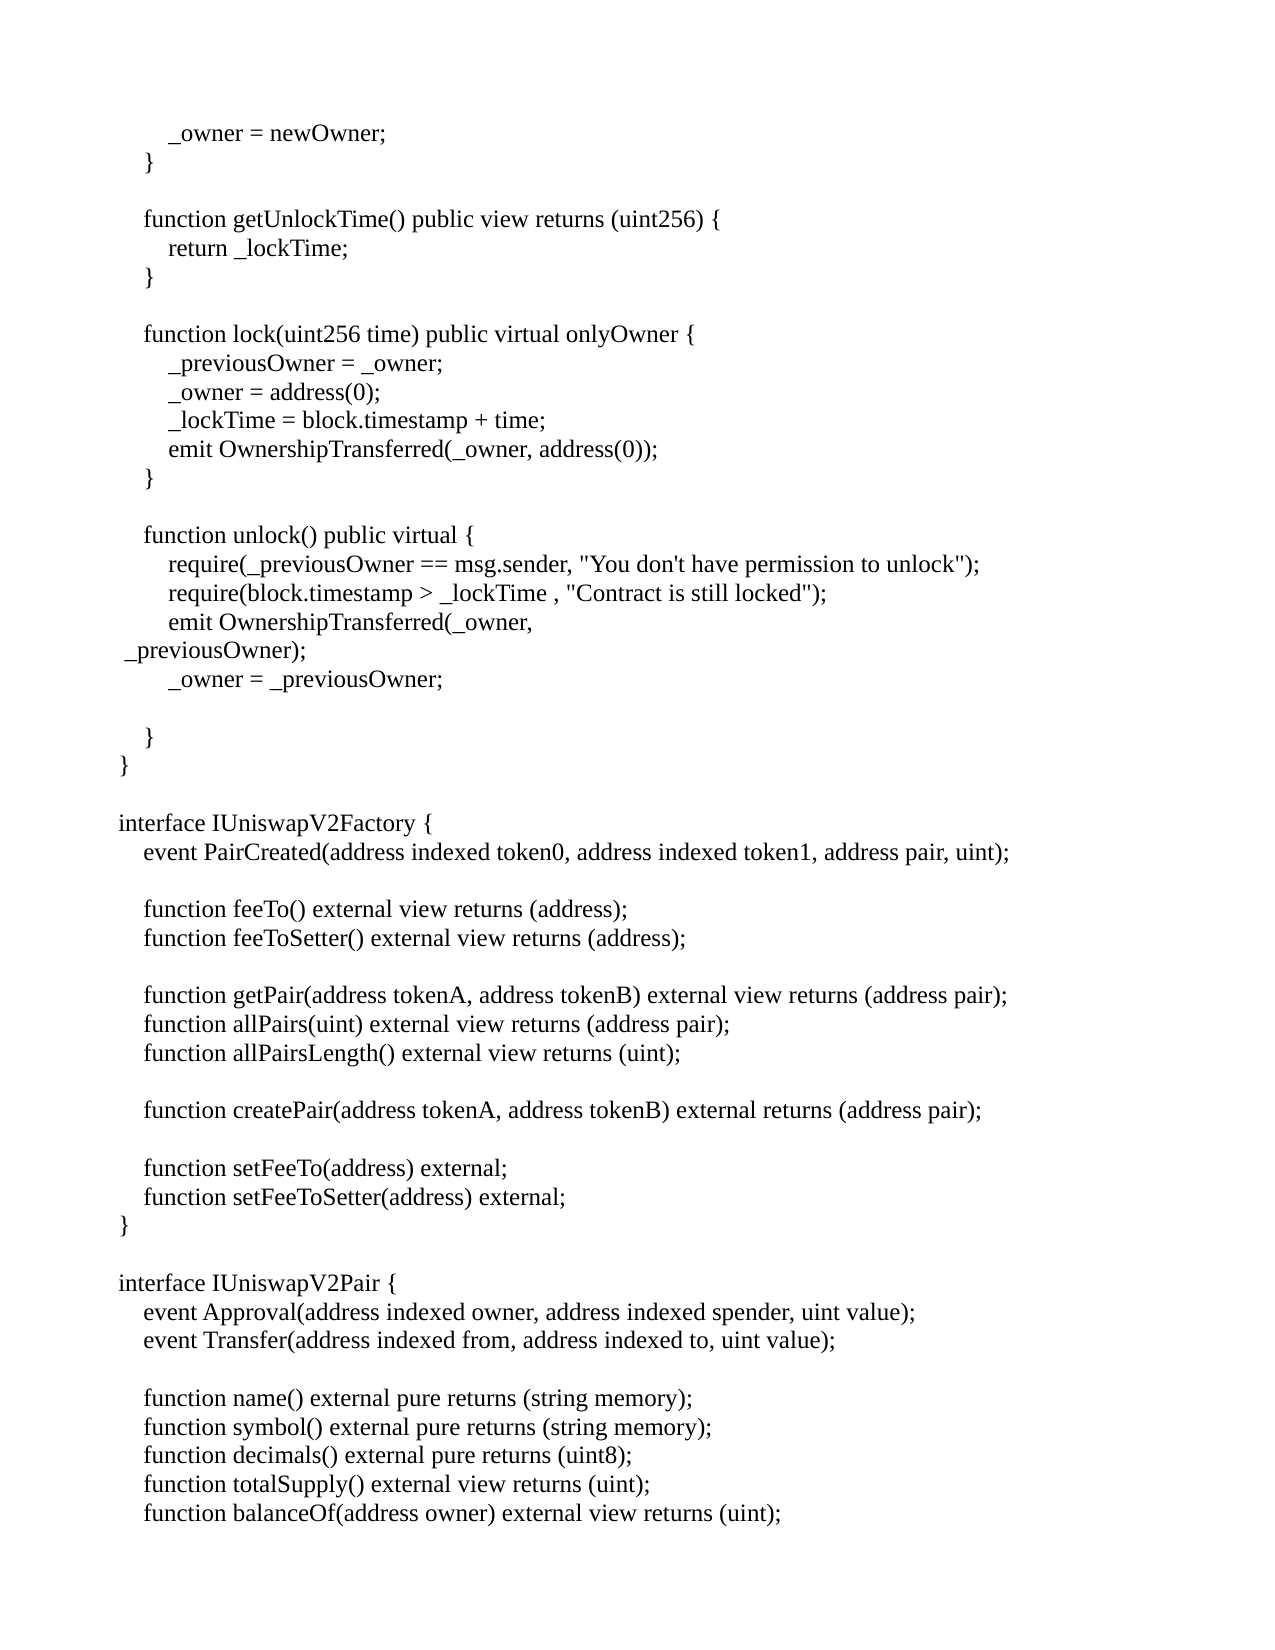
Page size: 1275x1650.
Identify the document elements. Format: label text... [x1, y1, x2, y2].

text _owner = newOwner; } function getUnlockTime() public view returns (uint256) { return _lockTime; } function lock(uint256 time) public virtual onlyOwner { _previousOwner = _owner; _owner = address(0); _lockTime = block.timestamp + time; emit OwnershipTransferred(_owner, address(0)); } function unlock() public virtual { require(_previousOwner == msg.sender, "You don't have permission to unlock"); require(block.timestamp > _lockTime , "Contract is still locked"); emit OwnershipTransferred(_owner, [118, 118, 1157, 636]
text _previousOwner); _owner = _previousOwner; } } interface IUniswapV2Factory { event PairCreated(address indexed token0, address indexed token1, address pair, uint); function feeTo() external view returns (address); function feeToSetter() external view returns (address); function getPair(address tokenA, address tokenB) external view returns (address pair); function allPairs(uint) external view returns (address pair); function allPairsLength() external view returns (uint); function createPair(address tokenA, address tokenB) external returns (address pair); function setFeeTo(address) external; function setFeeToSetter(address) external; } interface IUniswapV2Pair { event Approval(address indexed owner, address indexed spender, uint value); event Transfer(address indexed from, address indexed to, uint value); function name() external pure returns (string memory); function symbol() external pure returns (string memory); function decimals() external pure returns (uint8); function totalSupply() external view returns (uint); function balanceOf(address owner) external view returns (uint); [118, 636, 1157, 1527]
